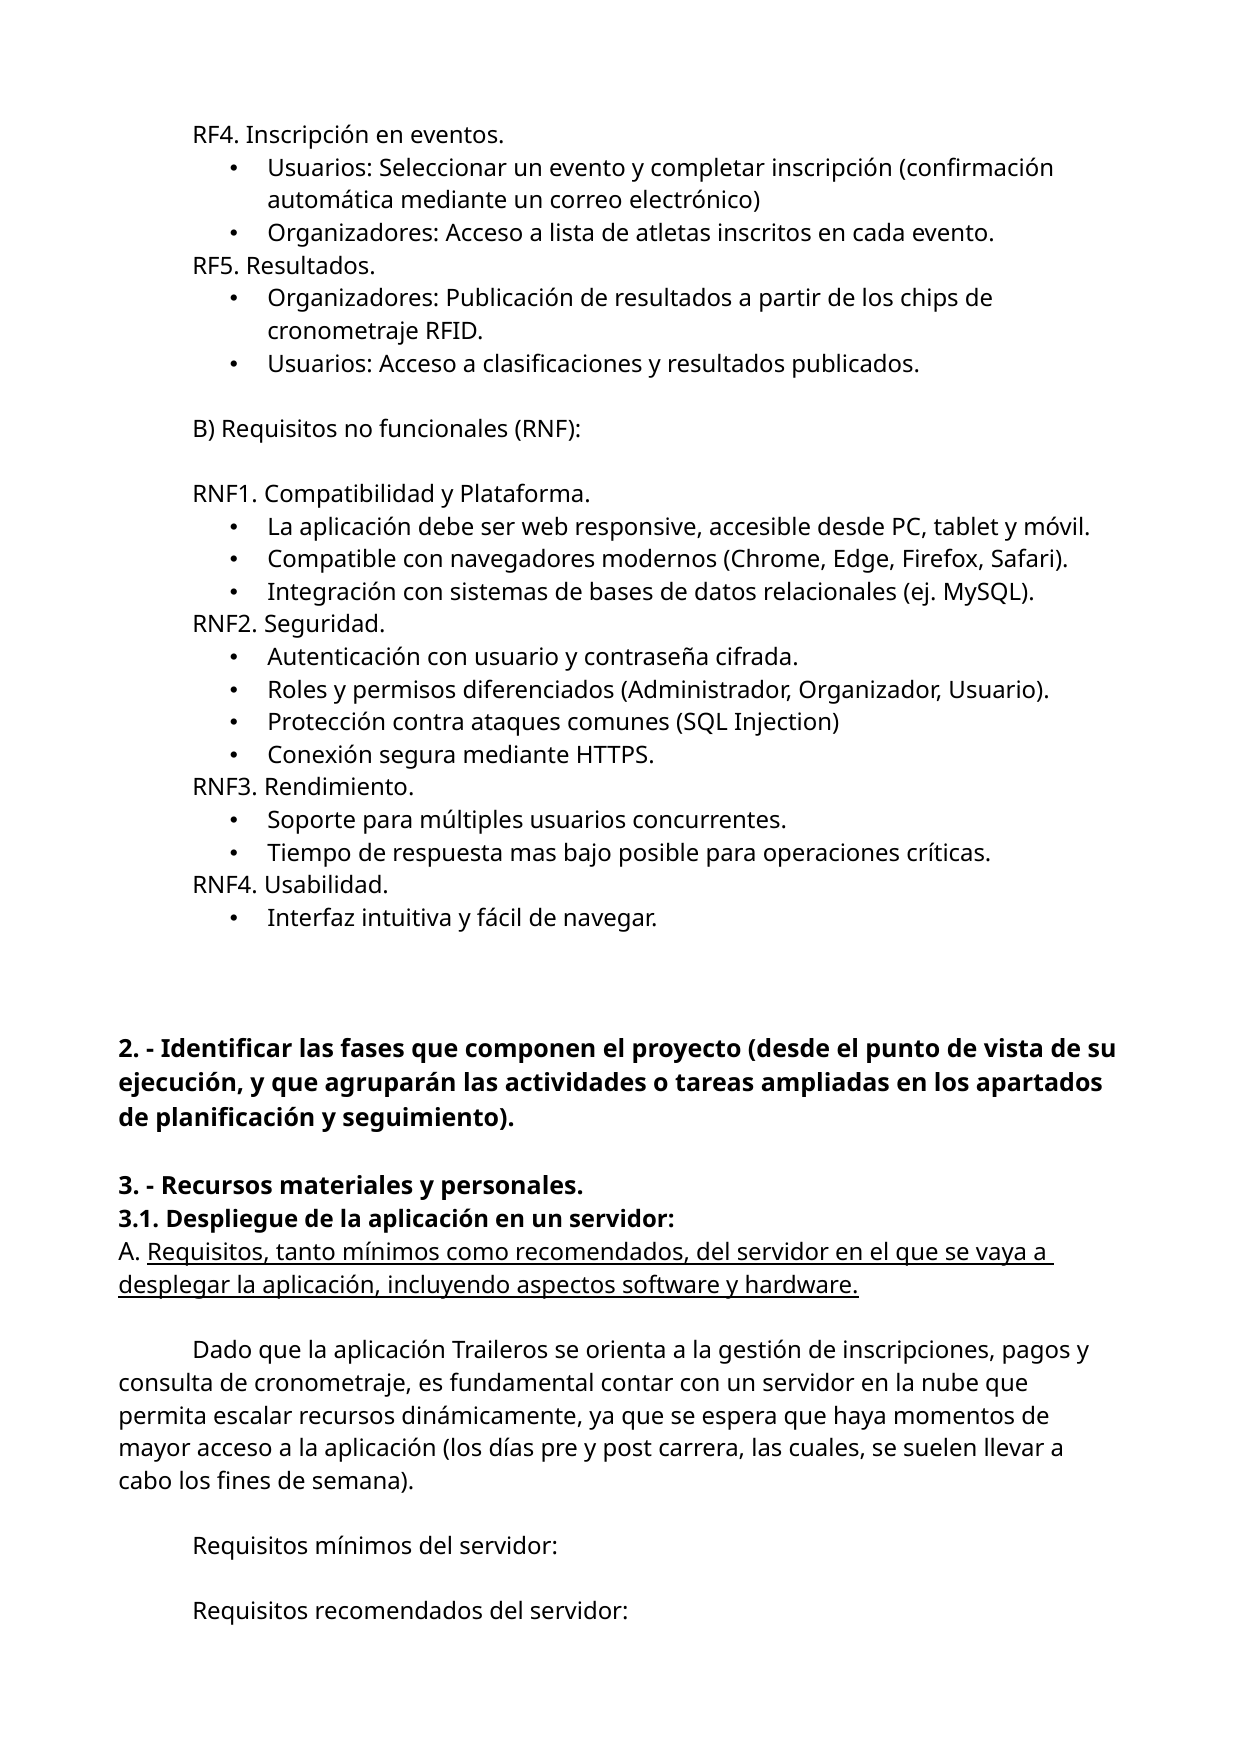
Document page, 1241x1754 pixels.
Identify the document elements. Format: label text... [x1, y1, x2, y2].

list Usuarios: Seleccionar un evento y completar inscripción (confirmación automática mediante un correo electrónico) [229, 151, 1122, 216]
text RF5. Resultados. [118, 248, 1122, 281]
list Interfaz intuitiva y fácil de navegar. [229, 901, 1122, 933]
list Soporte para múltiples usuarios concurrentes. [229, 803, 1122, 835]
list Conexión segura mediante HTTPS. [229, 738, 1122, 770]
list Organizadores: Publicación de resultados a partir de los chips de cronometraje RFID. [229, 281, 1122, 346]
list Integración con sistemas de bases de datos relacionales (ej. MySQL). [229, 574, 1122, 607]
list Protección contra ataques comunes (SQL Injection) [229, 705, 1122, 738]
text RNF1. Compatibilidad y Plataforma. [118, 477, 1122, 509]
list Roles y permisos diferenciados (Administrador, Organizador, Usuario). [229, 672, 1122, 705]
text 3.1. Despliegue de la aplicación en un servidor: [118, 1201, 1122, 1234]
list Compatible con navegadores modernos (Chrome, Edge, Firefox, Safari). [229, 542, 1122, 574]
text RNF4. Usabilidad. [118, 868, 1122, 901]
text Dado que la aplicación Traileros se orienta a la gestión de inscripciones, pagos y consulta de cronometraje, es fundamental contar con un servidor en la nube que permita escalar recursos dinámicamente, ya que se espera que haya momentos de mayor acceso a la aplicación (los días pre y post carrera, las cuales, se suelen llevar a cabo los fines de semana). [118, 1333, 1122, 1496]
text RF4. Inscripción en eventos. [118, 118, 1122, 151]
list Usuarios: Acceso a clasificaciones y resultados publicados. [229, 346, 1122, 379]
text Requisitos recomendados del servidor: [118, 1594, 1122, 1627]
text 2. - Identificar las fases que componen el proyecto (desde el punto de vista de su ejecución, y que agruparán las actividades o tareas ampliadas en los apartados de planificación y seguimiento). [118, 1031, 1122, 1133]
list La aplicación debe ser web responsive, accesible desde PC, tablet y móvil. [229, 509, 1122, 542]
text RNF3. Rendimiento. [118, 770, 1122, 803]
text 3. - Recursos materiales y personales. [118, 1167, 1122, 1201]
text B) Requisitos no funcionales (RNF): [118, 412, 1122, 444]
text Requisitos mínimos del servidor: [118, 1529, 1122, 1561]
text RNF2. Seguridad. [118, 607, 1122, 640]
list Autenticación con usuario y contraseña cifrada. [229, 640, 1122, 672]
list Organizadores: Acceso a lista de atletas inscritos en cada evento. [229, 216, 1122, 248]
text A. Requisitos, tanto mínimos como recomendados, del servidor en el que se vaya a desplegar la aplicación, incluyendo aspectos software y hardware. [118, 1234, 1122, 1301]
list Tiempo de respuesta mas bajo posible para operaciones críticas. [229, 835, 1122, 868]
